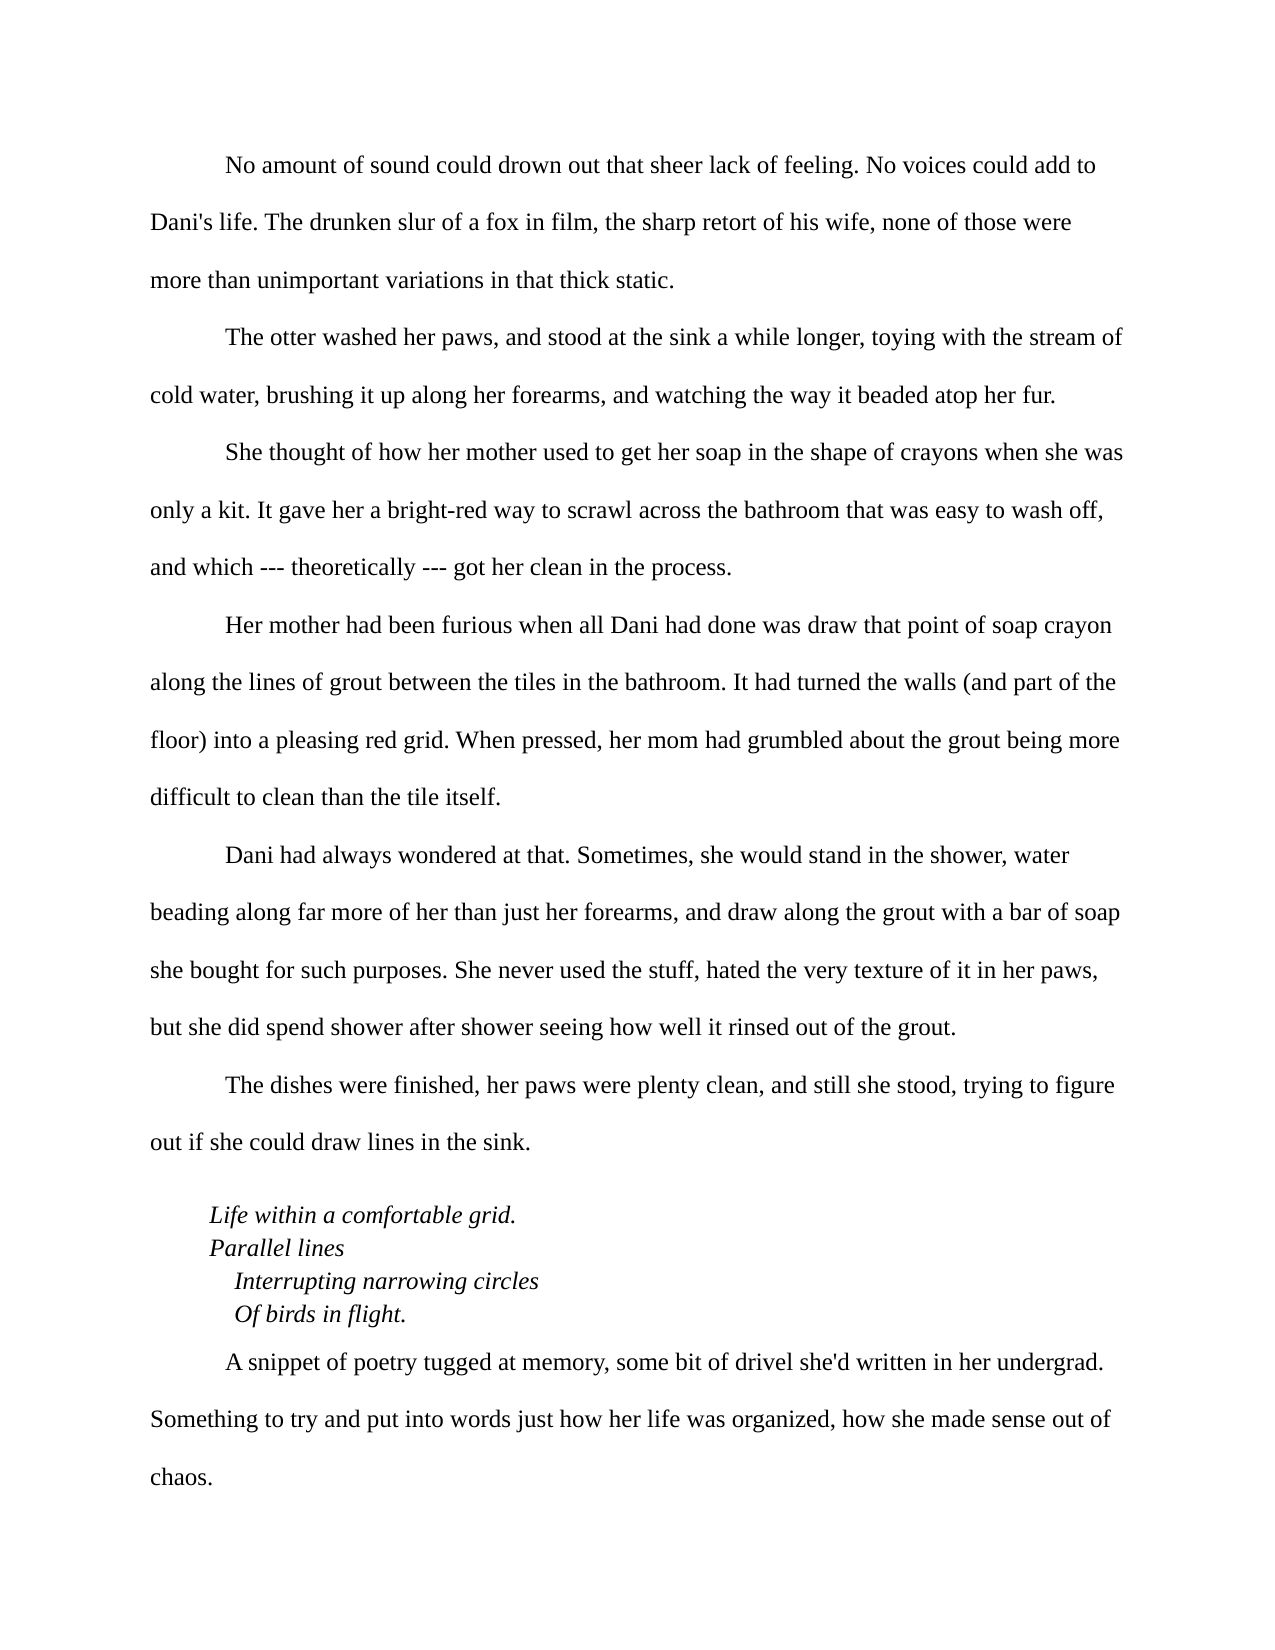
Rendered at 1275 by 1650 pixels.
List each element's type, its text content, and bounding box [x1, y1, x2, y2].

text Life within a comfortable grid. Parallel lines Interrupting narrowing circles Of birds in flight. [209, 1200, 1066, 1328]
text Her mother had been furious when all Dani had done was draw that point of soap crayon along the lines of grout between the tiles in the bathroom. It had turned the walls (and part of the floor) into a pleasing red grid. When pressed, her mom had grumbled about the grout being more difficult to clean than the tile itself. [150, 610, 1125, 811]
text Dani had always wondered at that. Sometimes, she would stand in the shower, water beading along far more of her than just her forearms, and draw along the grout with a bar of soap she bought for such purposes. She never used the stuff, hated the very texture of it in her paws, but she did spend shower after shower seeing how well it rinsed out of the grout. [150, 840, 1125, 1041]
text The dishes were finished, her paws were plenty clean, and still she stood, trying to figure out if she could draw lines in the sink. [150, 1070, 1125, 1156]
text She thought of how her mother used to get her soap in the shape of crayons when she was only a kit. It gave her a bright-red way to scrawl across the bathroom that was easy to wash off, and which --- theoretically --- got her clean in the process. [150, 437, 1125, 581]
text No amount of sound could drown out that sheer lack of feeling. No voices could add to Dani's life. The drunken slur of a fox in film, the sharp retort of his wife, none of those were more than unimportant variations in that thick static. [150, 150, 1125, 294]
text The otter washed her paws, and stood at the sink a while longer, toying with the stream of cold water, brushing it up along her forearms, and watching the way it beaded atop her fur. [150, 322, 1125, 409]
text A snippet of poetry tugged at memory, some bit of drivel she'd written in her undergrad. Something to try and put into words just how her life was organized, how she made sense out of chaos. [150, 1347, 1125, 1491]
